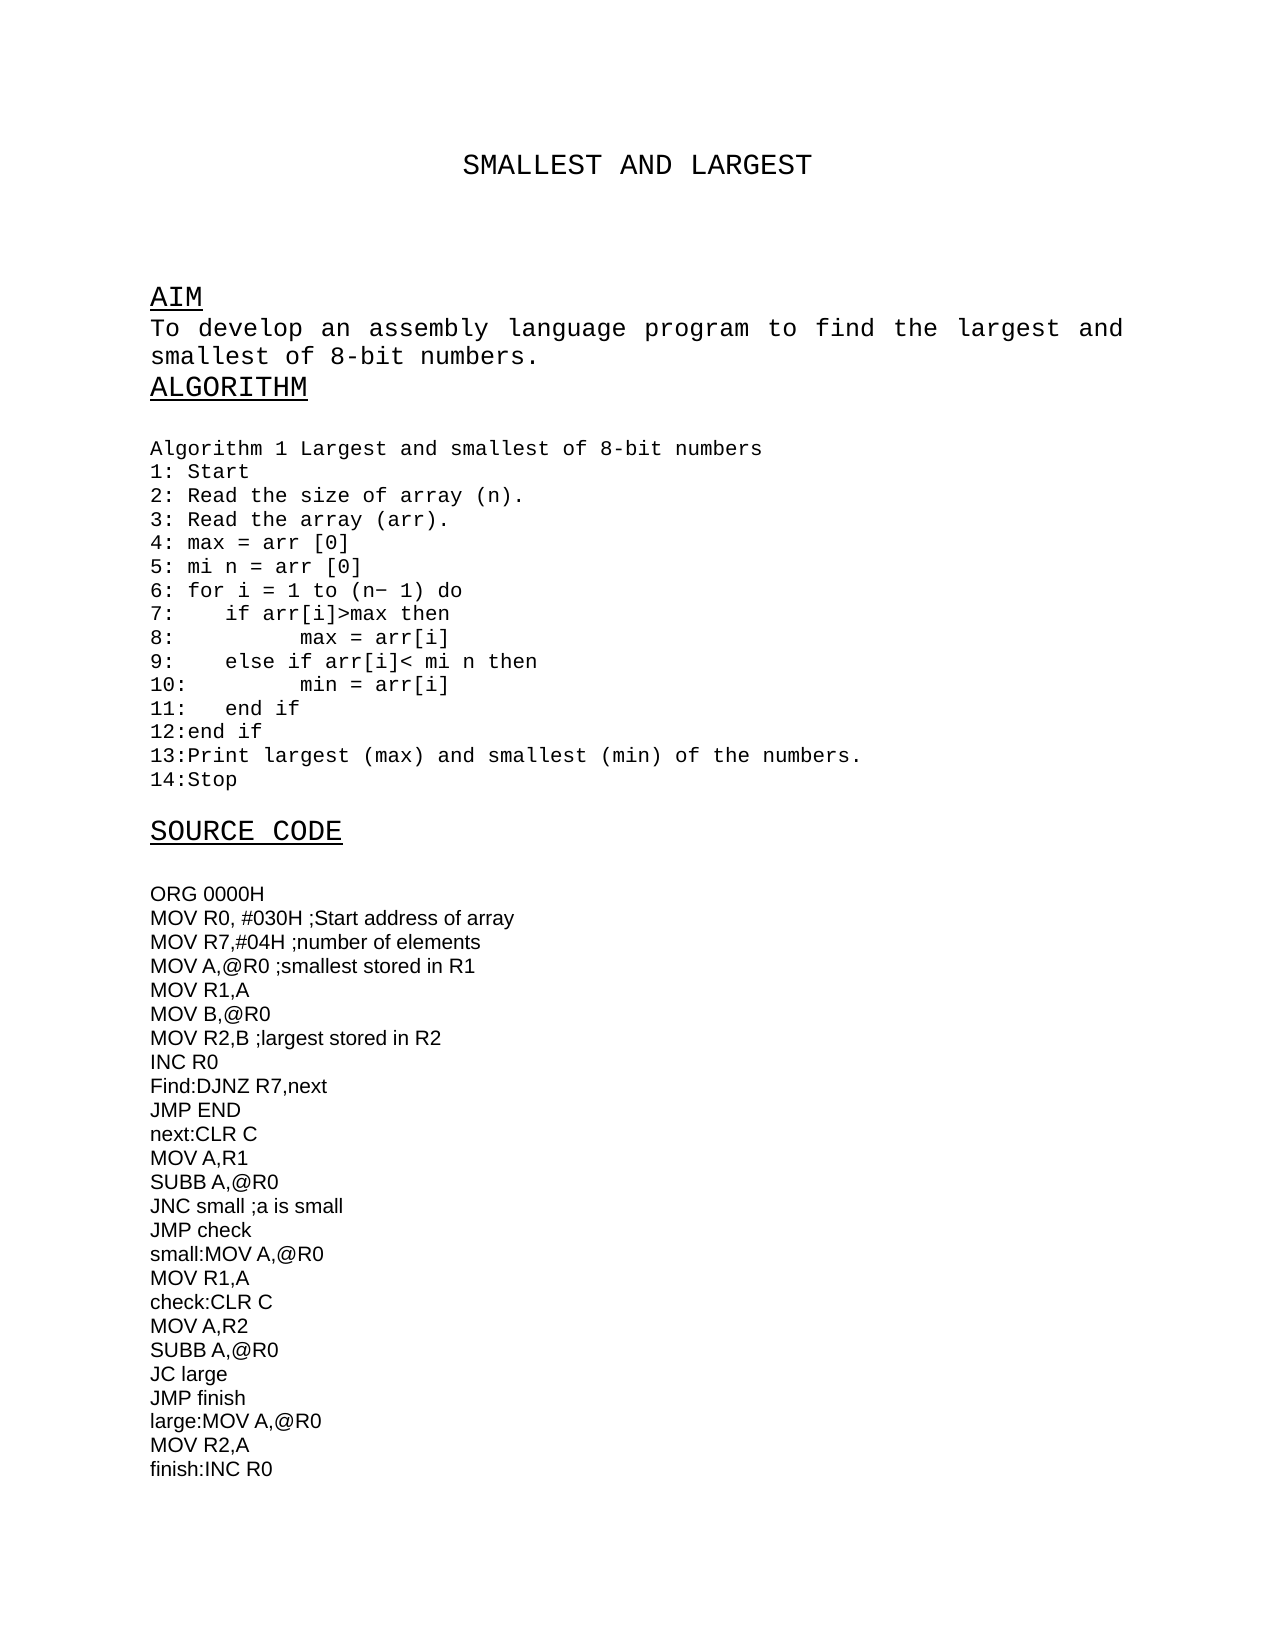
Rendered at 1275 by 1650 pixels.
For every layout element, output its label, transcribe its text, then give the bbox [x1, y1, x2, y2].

subtitle check:CLR C [150, 1289, 1125, 1313]
subtitle MOV R1,A [150, 1266, 1125, 1289]
subtitle 14:Stop [150, 769, 1125, 792]
subtitle MOV R0, #030H ;Start address of array [150, 906, 1125, 930]
subtitle 4: max = arr [0] [150, 532, 1125, 556]
subtitle MOV R7,#04H ;number of elements [150, 930, 1125, 954]
subtitle To develop an assembly language program to find the largest and smallest of 8-bit numbers. [150, 315, 1125, 372]
subtitle 7: if arr[i]>max then [150, 603, 1125, 627]
subtitle 2: Read the size of array (n). [150, 485, 1125, 509]
subtitle 11: end if [150, 698, 1125, 722]
subtitle MOV B,@R0 [150, 1002, 1125, 1026]
subtitle 1: Start [150, 461, 1125, 485]
subtitle 5: mi n = arr [0] [150, 556, 1125, 580]
subtitle MOV R2,B ;largest stored in R2 [150, 1026, 1125, 1050]
subtitle MOV A,R1 [150, 1146, 1125, 1170]
subtitle ORG 0000H [150, 882, 1125, 906]
subtitle Algorithm 1 Largest and smallest of 8-bit numbers [150, 438, 1125, 461]
subtitle JMP check [150, 1218, 1125, 1242]
subtitle 13:Print largest (max) and smallest (min) of the numbers. [150, 745, 1125, 769]
subtitle MOV A,@R0 ;smallest stored in R1 [150, 954, 1125, 978]
subtitle 10: min = arr[i] [150, 674, 1125, 698]
subtitle INC R0 [150, 1050, 1125, 1074]
subtitle SUBB A,@R0 [150, 1170, 1125, 1194]
subtitle MOV R1,A [150, 978, 1125, 1002]
subtitle Find:DJNZ R7,next [150, 1074, 1125, 1098]
subtitle AIM [150, 282, 1125, 315]
subtitle 3: Read the array (arr). [150, 509, 1125, 532]
subtitle SOURCE CODE [150, 816, 1125, 849]
subtitle finish:INC R0 [150, 1457, 1125, 1481]
subtitle MOV R2,A [150, 1433, 1125, 1457]
subtitle small:MOV A,@R0 [150, 1242, 1125, 1266]
subtitle MOV A,R2 [150, 1313, 1125, 1337]
subtitle large:MOV A,@R0 [150, 1409, 1125, 1433]
subtitle JC large [150, 1361, 1125, 1385]
subtitle next:CLR C [150, 1122, 1125, 1146]
subtitle JNC small ;a is small [150, 1194, 1125, 1218]
subtitle JMP finish [150, 1385, 1125, 1409]
subtitle 8: max = arr[i] [150, 627, 1125, 651]
subtitle ALGORITHM [150, 372, 1125, 405]
subtitle SUBB A,@R0 [150, 1337, 1125, 1361]
subtitle 12:end if [150, 722, 1125, 745]
subtitle 6: for i = 1 to (n− 1) do [150, 580, 1125, 603]
subtitle JMP END [150, 1098, 1125, 1122]
subtitle 9: else if arr[i]< mi n then [150, 651, 1125, 674]
subtitle SMALLEST AND LARGEST [150, 150, 1125, 183]
